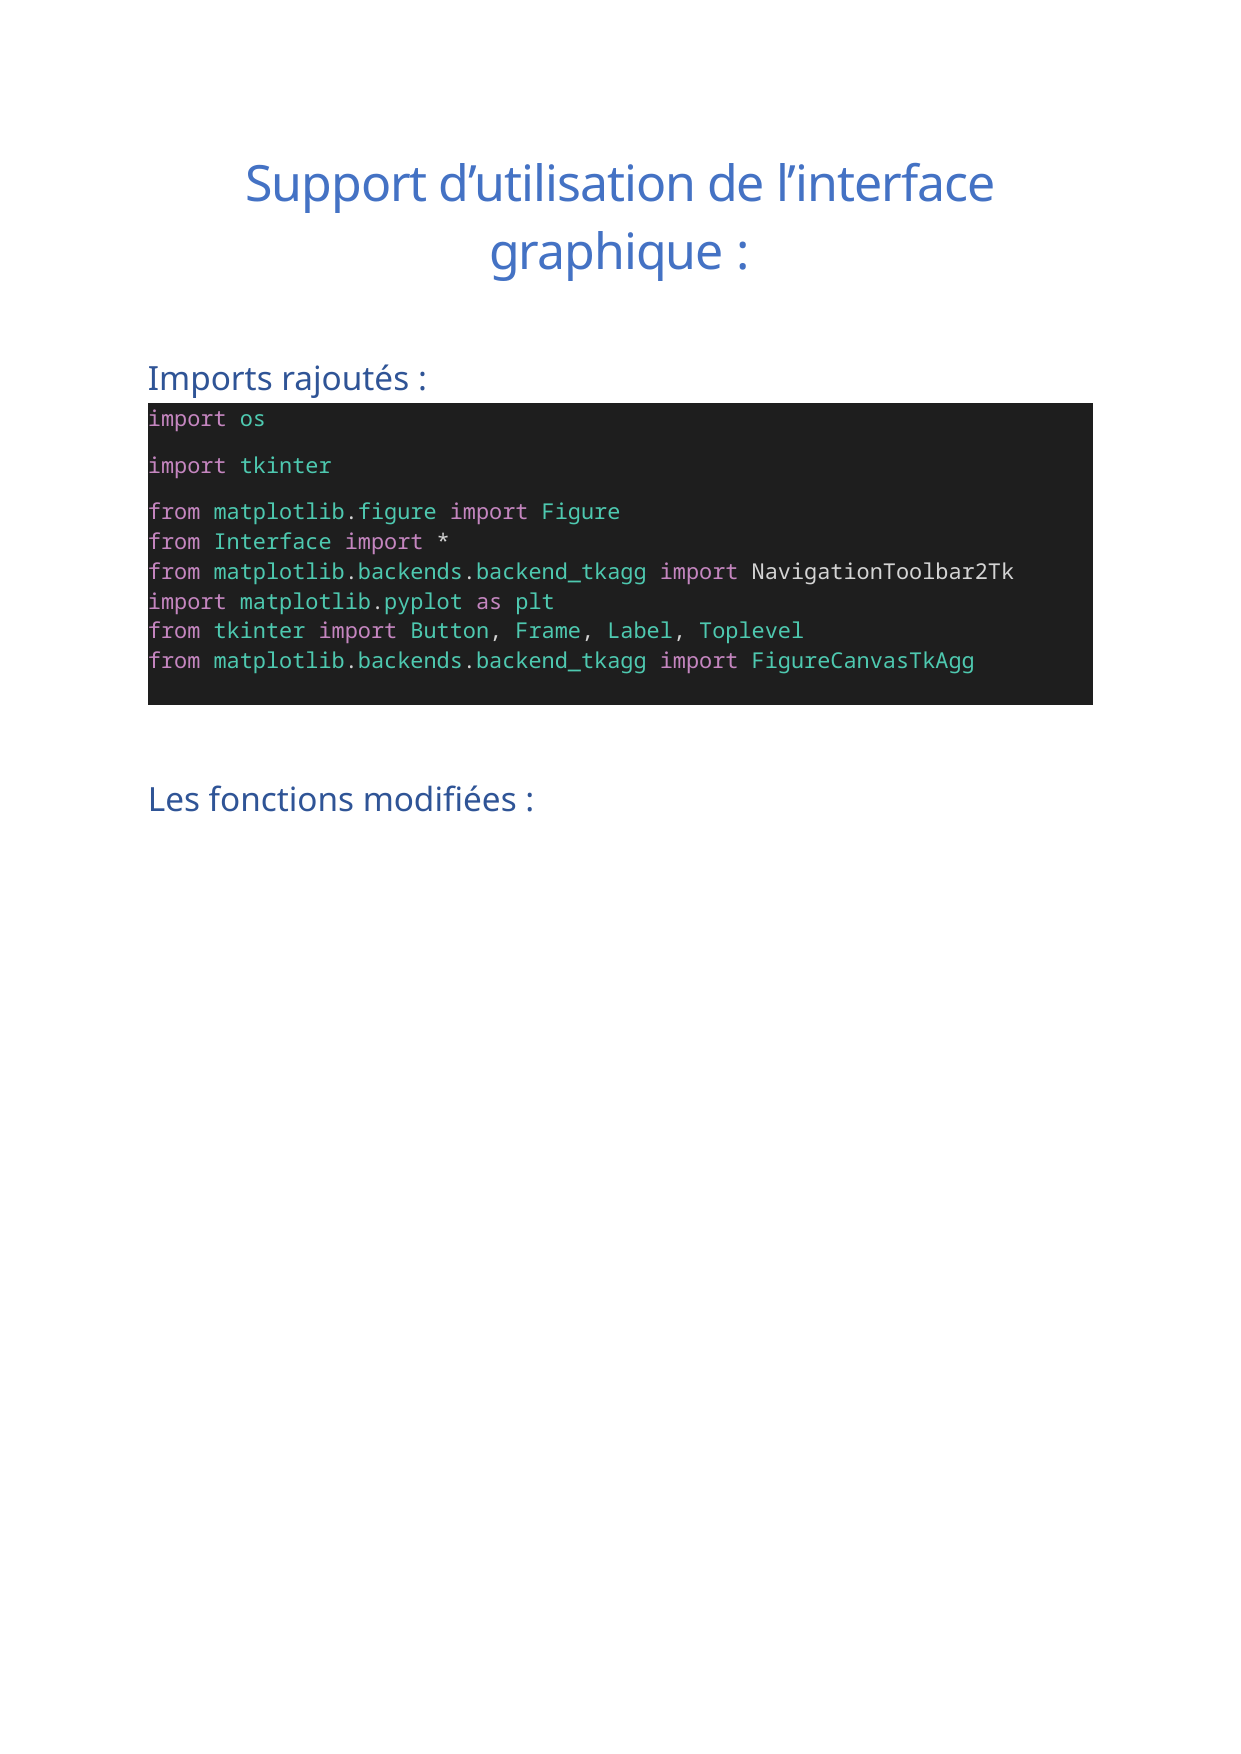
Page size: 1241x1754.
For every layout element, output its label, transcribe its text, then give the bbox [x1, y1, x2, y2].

text import matplotlib.pyplot as plt [148, 586, 1093, 615]
subtitle Imports rajoutés : [148, 355, 1093, 401]
text import os [148, 403, 1093, 433]
text from matplotlib.figure import Figure [148, 496, 1093, 526]
text from matplotlib.backends.backend_tkagg import FigureCanvasTkAgg [148, 645, 1093, 675]
text from Interface import * [148, 526, 1093, 556]
text import tkinter [148, 450, 1093, 479]
text from tkinter import Button, Frame, Label, Toplevel [148, 615, 1093, 645]
subtitle Les fonctions modifiées : [148, 776, 1093, 822]
text from matplotlib.backends.backend_tkagg import NavigationToolbar2Tk [148, 556, 1093, 586]
title Support d’utilisation de l’interface graphique : [148, 148, 1093, 284]
